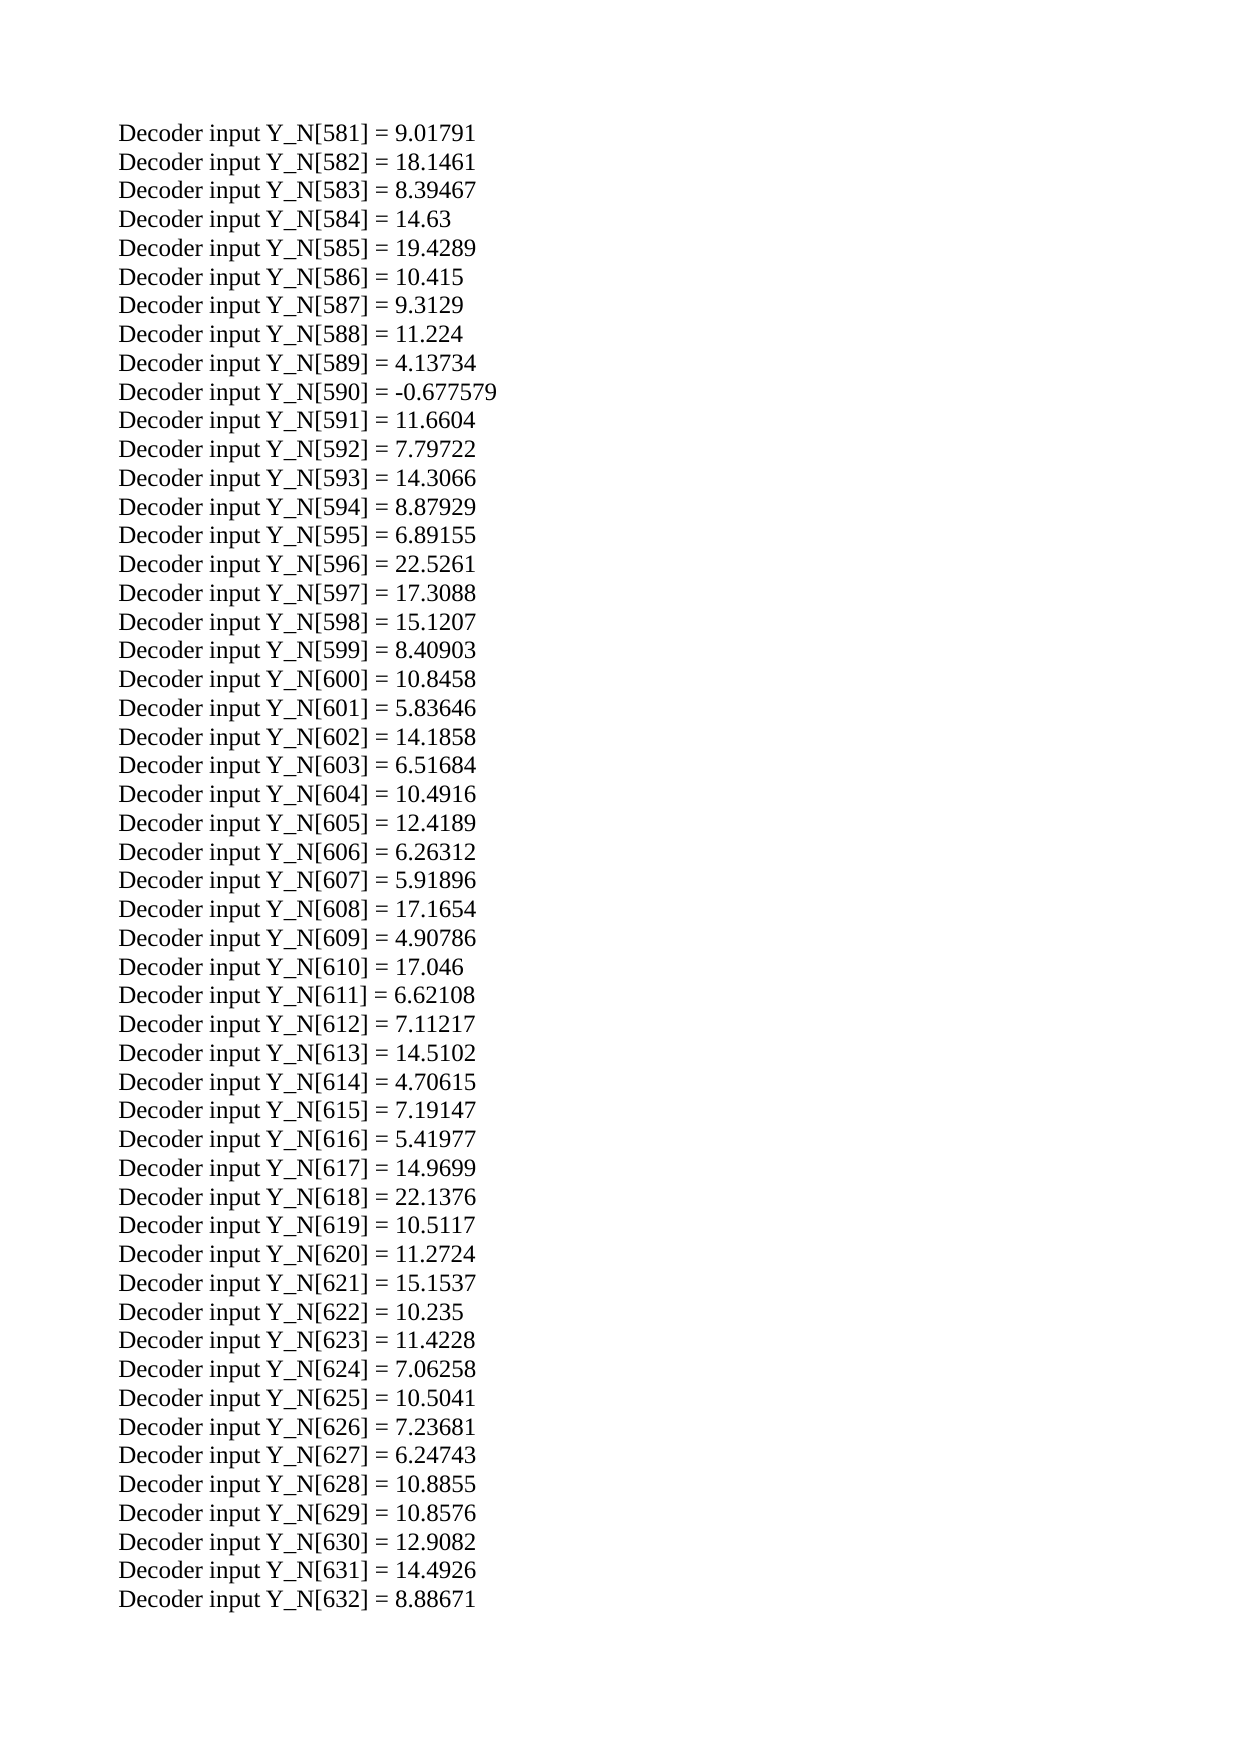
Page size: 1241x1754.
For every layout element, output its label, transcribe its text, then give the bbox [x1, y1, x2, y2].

text Decoder input Y_N[593] = 14.3066 [118, 463, 1122, 492]
text Decoder input Y_N[595] = 6.89155 [118, 521, 1122, 549]
text Decoder input Y_N[623] = 11.4228 [118, 1326, 1122, 1354]
text Decoder input Y_N[615] = 7.19147 [118, 1096, 1122, 1124]
text Decoder input Y_N[617] = 14.9699 [118, 1153, 1122, 1182]
text Decoder input Y_N[594] = 8.87929 [118, 492, 1122, 521]
text Decoder input Y_N[582] = 18.1461 [118, 147, 1122, 176]
text Decoder input Y_N[630] = 12.9082 [118, 1527, 1122, 1556]
text Decoder input Y_N[600] = 10.8458 [118, 664, 1122, 693]
text Decoder input Y_N[589] = 4.13734 [118, 348, 1122, 377]
text Decoder input Y_N[607] = 5.91896 [118, 866, 1122, 894]
text Decoder input Y_N[619] = 10.5117 [118, 1211, 1122, 1239]
text Decoder input Y_N[603] = 6.51684 [118, 751, 1122, 779]
text Decoder input Y_N[586] = 10.415 [118, 262, 1122, 291]
text Decoder input Y_N[613] = 14.5102 [118, 1038, 1122, 1067]
text Decoder input Y_N[588] = 11.224 [118, 319, 1122, 348]
text Decoder input Y_N[629] = 10.8576 [118, 1498, 1122, 1527]
text Decoder input Y_N[599] = 8.40903 [118, 636, 1122, 664]
text Decoder input Y_N[598] = 15.1207 [118, 607, 1122, 636]
text Decoder input Y_N[590] = -0.677579 [118, 377, 1122, 406]
text Decoder input Y_N[627] = 6.24743 [118, 1441, 1122, 1469]
text Decoder input Y_N[606] = 6.26312 [118, 837, 1122, 866]
text Decoder input Y_N[591] = 11.6604 [118, 406, 1122, 434]
text Decoder input Y_N[624] = 7.06258 [118, 1354, 1122, 1383]
text Decoder input Y_N[583] = 8.39467 [118, 176, 1122, 204]
text Decoder input Y_N[611] = 6.62108 [118, 981, 1122, 1009]
text Decoder input Y_N[631] = 14.4926 [118, 1556, 1122, 1584]
text Decoder input Y_N[601] = 5.83646 [118, 693, 1122, 722]
text Decoder input Y_N[632] = 8.88671 [118, 1584, 1122, 1613]
text Decoder input Y_N[612] = 7.11217 [118, 1009, 1122, 1038]
text Decoder input Y_N[596] = 22.5261 [118, 549, 1122, 578]
text Decoder input Y_N[625] = 10.5041 [118, 1383, 1122, 1412]
text Decoder input Y_N[584] = 14.63 [118, 204, 1122, 233]
text Decoder input Y_N[609] = 4.90786 [118, 923, 1122, 952]
text Decoder input Y_N[626] = 7.23681 [118, 1412, 1122, 1441]
text Decoder input Y_N[621] = 15.1537 [118, 1268, 1122, 1297]
text Decoder input Y_N[614] = 4.70615 [118, 1067, 1122, 1096]
text Decoder input Y_N[608] = 17.1654 [118, 894, 1122, 923]
text Decoder input Y_N[585] = 19.4289 [118, 233, 1122, 262]
text Decoder input Y_N[602] = 14.1858 [118, 722, 1122, 751]
text Decoder input Y_N[616] = 5.41977 [118, 1124, 1122, 1153]
text Decoder input Y_N[605] = 12.4189 [118, 808, 1122, 837]
text Decoder input Y_N[620] = 11.2724 [118, 1239, 1122, 1268]
text Decoder input Y_N[628] = 10.8855 [118, 1469, 1122, 1498]
text Decoder input Y_N[604] = 10.4916 [118, 779, 1122, 808]
text Decoder input Y_N[610] = 17.046 [118, 952, 1122, 981]
text Decoder input Y_N[592] = 7.79722 [118, 434, 1122, 463]
text Decoder input Y_N[587] = 9.3129 [118, 291, 1122, 319]
text Decoder input Y_N[581] = 9.01791 [118, 118, 1122, 147]
text Decoder input Y_N[597] = 17.3088 [118, 578, 1122, 607]
text Decoder input Y_N[618] = 22.1376 [118, 1182, 1122, 1211]
text Decoder input Y_N[622] = 10.235 [118, 1297, 1122, 1326]
